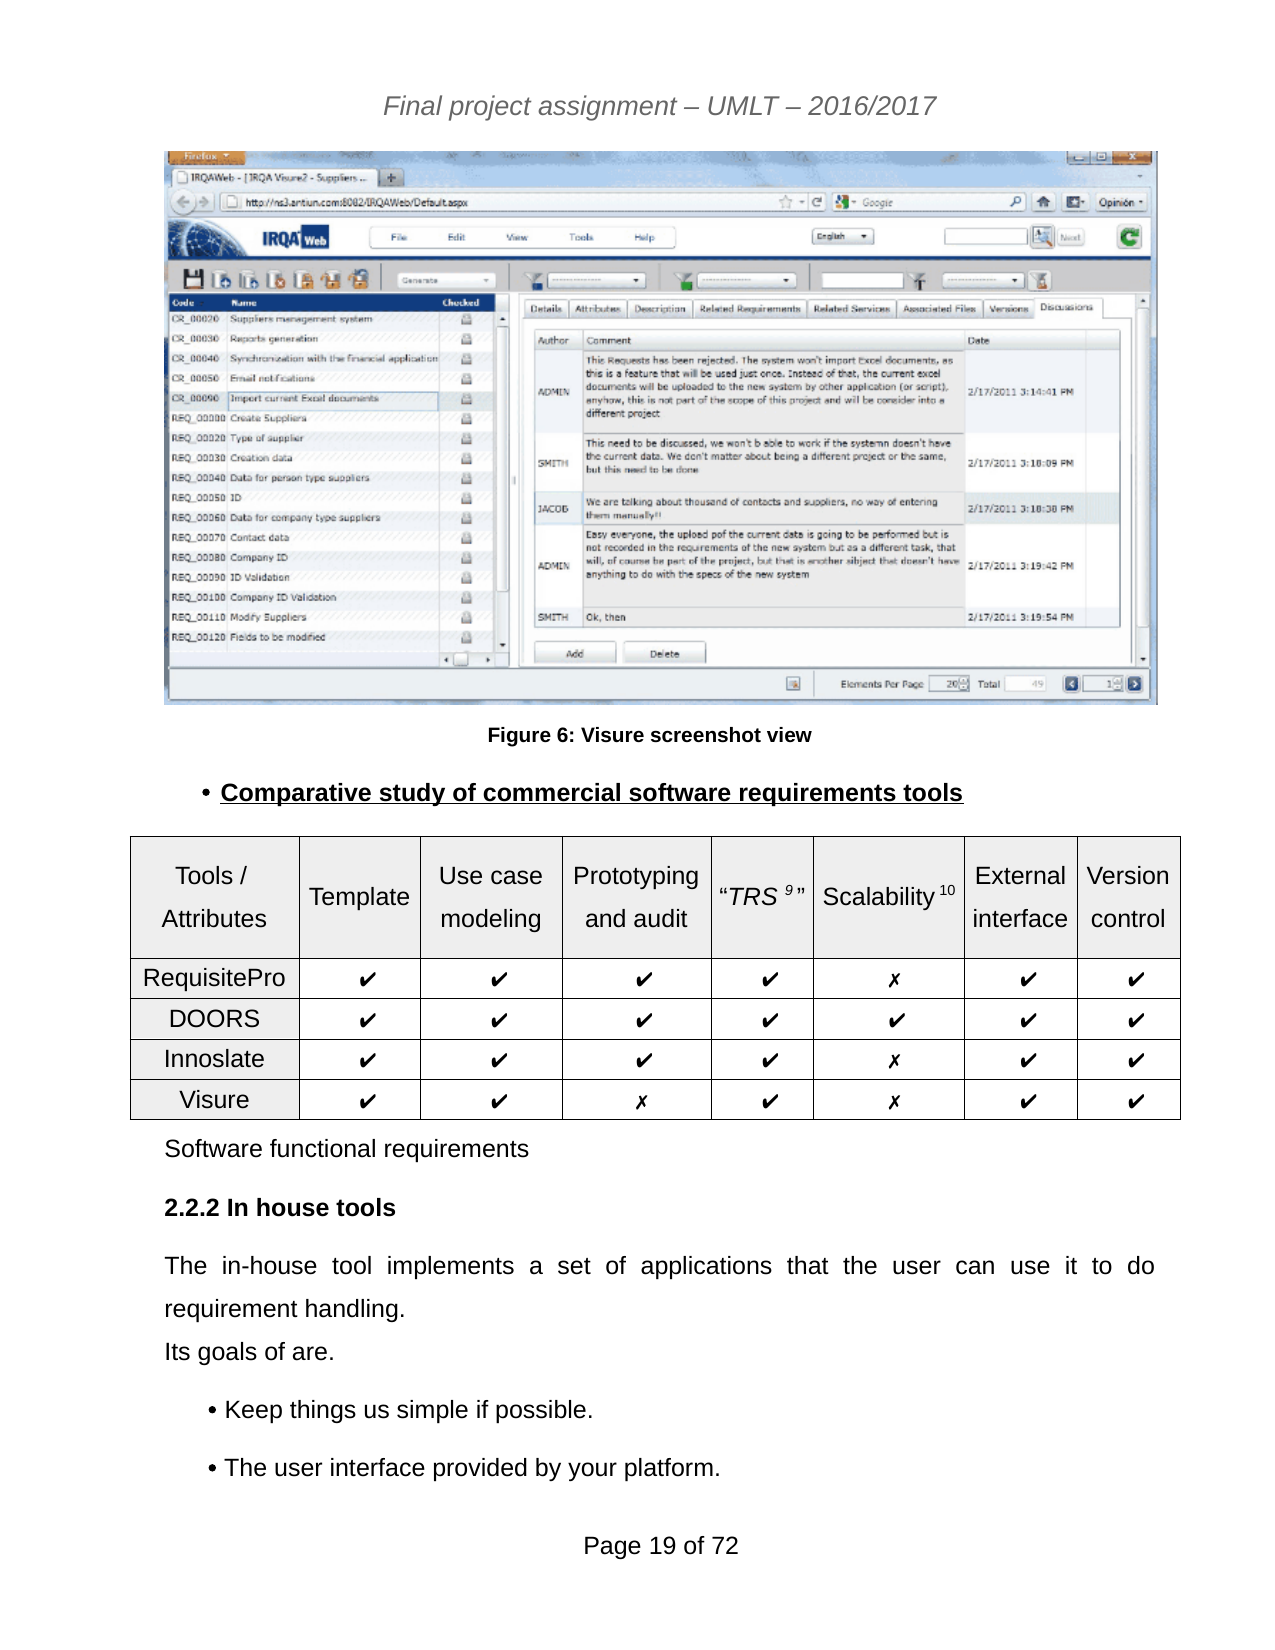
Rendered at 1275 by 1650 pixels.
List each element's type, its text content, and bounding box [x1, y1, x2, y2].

table_cell [1078, 999, 1180, 1038]
text The in-house tool implements a set of applications that the user can use it to do requirement handling. [164, 1251, 1158, 1322]
text Software functional requirements [164, 1134, 1158, 1163]
table_cell [421, 999, 562, 1038]
table_cell RequisitePro [131, 959, 299, 998]
table_cell [421, 1080, 562, 1119]
table_cell [300, 999, 420, 1038]
list Keep things us simple if possible. [208, 1395, 1158, 1424]
table_cell [712, 959, 813, 998]
table_cell [712, 1040, 813, 1079]
table_cell [421, 959, 562, 998]
table_cell [300, 1080, 420, 1119]
table_cell [563, 1080, 711, 1119]
table_cell [1078, 1040, 1180, 1079]
list The user interface provided by your platform. [208, 1453, 1158, 1482]
table_cell [814, 1040, 964, 1079]
subtitle 2.2.2 In house tools [164, 1192, 1158, 1221]
table_cell [965, 1080, 1077, 1119]
table_cell Innoslate [131, 1040, 299, 1079]
table_cell Visure [131, 1080, 299, 1119]
table_header External interface [965, 837, 1077, 958]
table_cell [965, 959, 1077, 998]
table_header Prototyping and audit [563, 837, 711, 958]
list Comparative study of commercial software requirements tools [202, 777, 1158, 806]
table_cell [712, 999, 813, 1038]
table_cell [563, 1040, 711, 1079]
text Figure 6: Visure screenshot view [164, 705, 1158, 748]
table_cell [1078, 1080, 1180, 1119]
text Its goals of are. [164, 1337, 1158, 1366]
table_header Tools / Attributes [131, 837, 299, 958]
table_cell DOORS [131, 999, 299, 1038]
table_cell [965, 1040, 1077, 1079]
table_header Scalability 10 [814, 837, 964, 958]
table_cell [712, 1080, 813, 1119]
picture [164, 151, 1158, 705]
table_cell [1078, 959, 1180, 998]
table_cell [563, 959, 711, 998]
table_cell [300, 1040, 420, 1079]
table_header Version control [1078, 837, 1180, 958]
table_header Template [300, 837, 420, 958]
table_cell [421, 1040, 562, 1079]
table_cell [300, 959, 420, 998]
table_header “TRS 9 ” [712, 837, 813, 958]
table_cell [814, 959, 964, 998]
table_cell [563, 999, 711, 1038]
table_cell [814, 1080, 964, 1119]
table_header Use case modeling [421, 837, 562, 958]
table_cell [814, 999, 964, 1038]
table_cell [965, 999, 1077, 1038]
